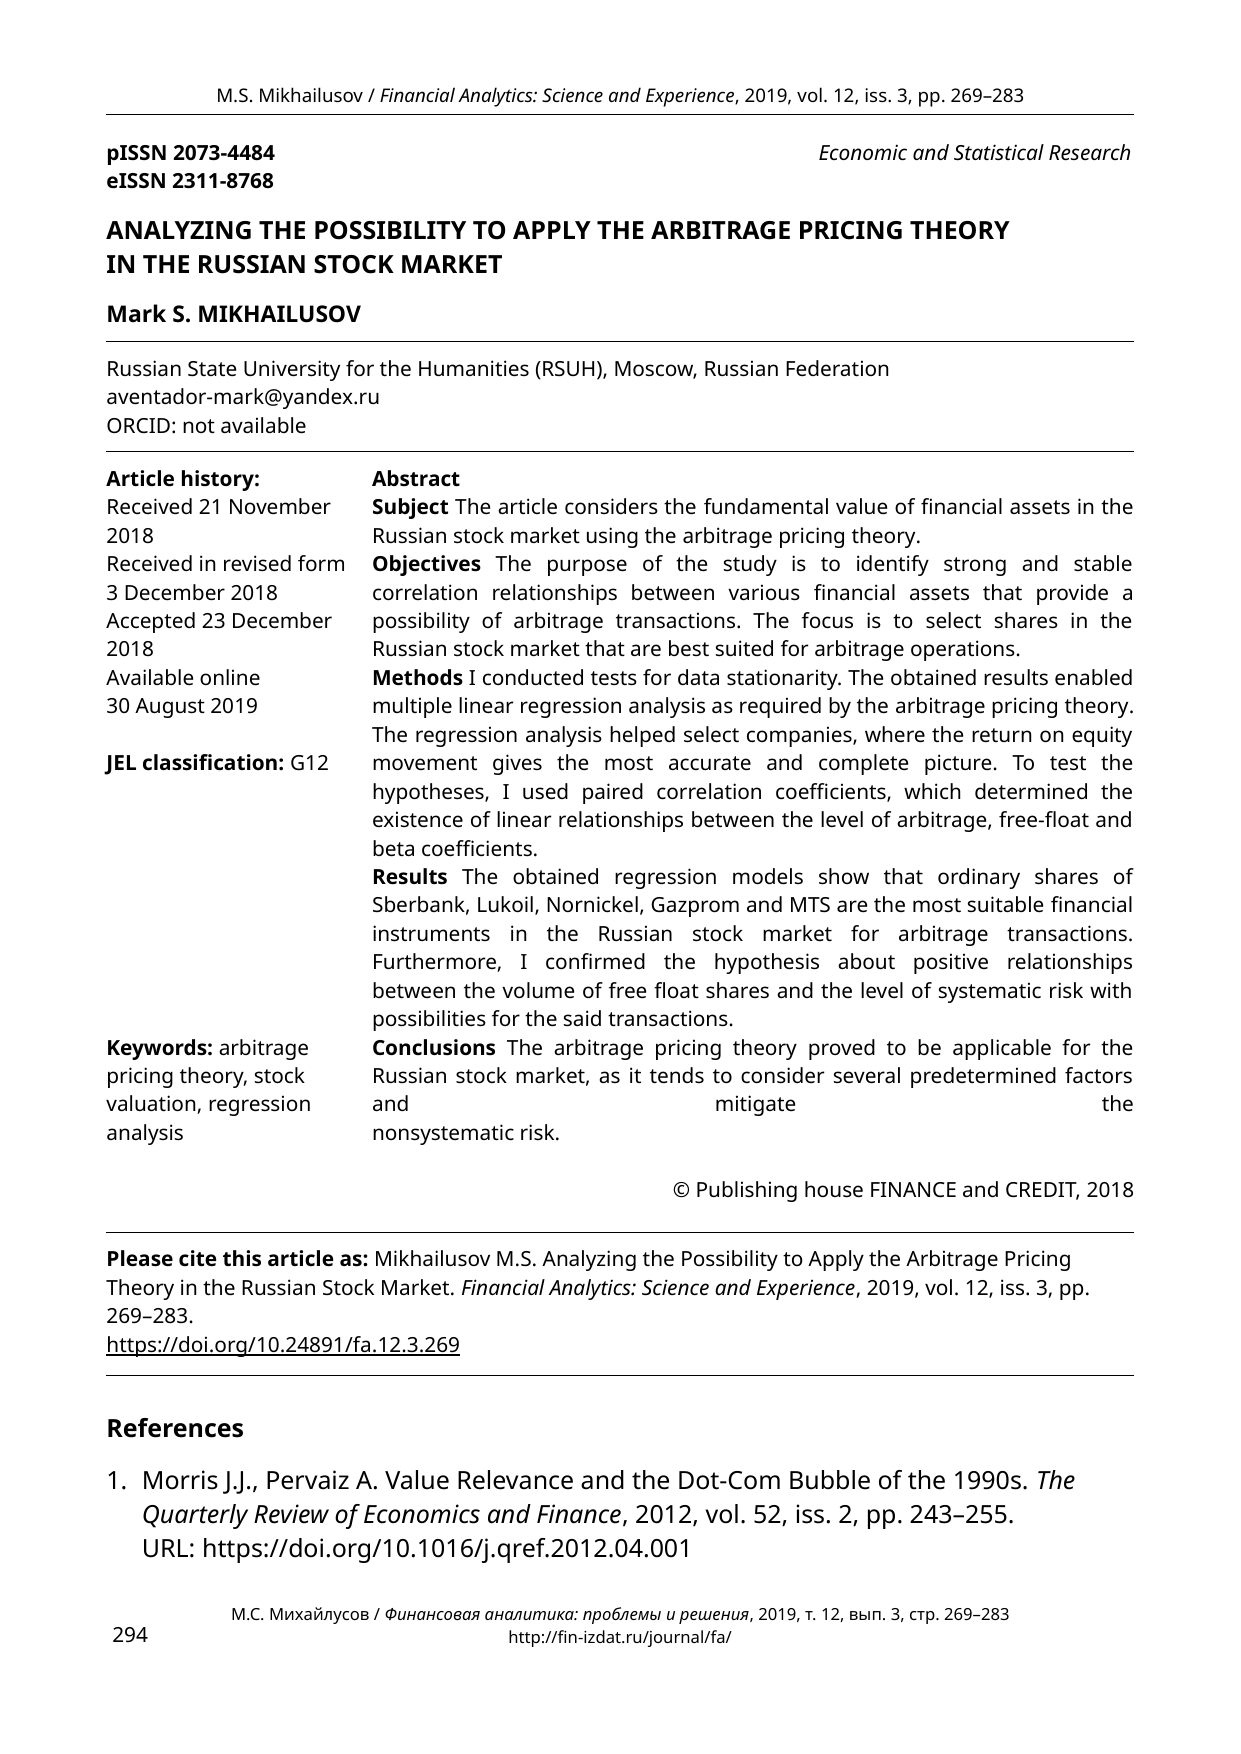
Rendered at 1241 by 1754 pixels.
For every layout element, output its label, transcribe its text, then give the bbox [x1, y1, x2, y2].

list Morris J.J., Pervaiz A. Value Relevance and the Dot-Com Bubble of the 1990s. The Quarterly Review of Economics and Finance, 2012, vol. 52, iss. 2, pp. 243–255. URL: https://doi.org/10.1016/j.qref.2012.04.001 [106, 1462, 1134, 1564]
subtitle ANALYZING THE POSSIBILITY TO APPLY THE ARBITRAGE PRICING THEORY IN THE RUSSIAN STOCK MARKET [106, 212, 1134, 281]
table_header Russian State University for the Humanities (RSUH), Moscow, Russian Federation aventador-mark@yandex.ru ORCID: not available [106, 342, 1134, 451]
table_header Article history: Received 21 November 2018 Received in revised form 3 December 2018 Accepted 23 December 2018 Available online 30 August 2019 JEL classification: G12 Keywords: arbitrage pricing theory, stock valuation, regression analysis [106, 452, 372, 1232]
table_cell Please cite this article as: Mikhailusov M.S. Analyzing the Possibility to Apply the Arbitrage Pricing Theory in the Russian Stock Market. Financial Analytics: Science and Experience, 2019, vol. 12, iss. 3, pp. 269–283. https://doi.org/10.24891/fa.12.3.269 [106, 1233, 1134, 1375]
text Mark S. MIKHAILUSOV [106, 298, 1134, 329]
table_header pISSN 2073-4484 eISSN 2311-8768 [106, 132, 620, 201]
text References [106, 1411, 1134, 1444]
table_header Abstract Subject The article considers the fundamental value of financial assets in the Russian stock market using the arbitrage pricing theory. Objectives The purpose of the study is to identify strong and stable correlation relationships between various financial assets that provide a possibility of arbitrage transactions. The focus is to select shares in the Russian stock market that are best suited for arbitrage operations. Methods I conducted tests for data stationarity. The obtained results enabled multiple linear regression analysis as required by the arbitrage pricing theory. The regression analysis helped select companies, where the return on equity movement gives the most accurate and complete picture. To test the hypotheses, I used paired correlation coefficients, which determined the existence of linear relationships between the level of arbitrage, free-float and beta coefficients. Results The obtained regression models show that ordinary shares of Sberbank, Lukoil, Nornickel, Gazprom and MTS are the most suitable financial instruments in the Russian stock market for arbitrage transactions. Furthermore, I confirmed the hypothesis about positive relationships between the volume of free float shares and the level of systematic risk with possibilities for the said transactions. Conclusions The arbitrage pricing theory proved to be applicable for the Russian stock market, as it tends to consider several predetermined factors and mitigate the nonsystematic risk. © Publishing house FINANCE and CREDIT, 2018 [372, 452, 1134, 1232]
table_header Economic and Statistical Research [620, 132, 1134, 201]
